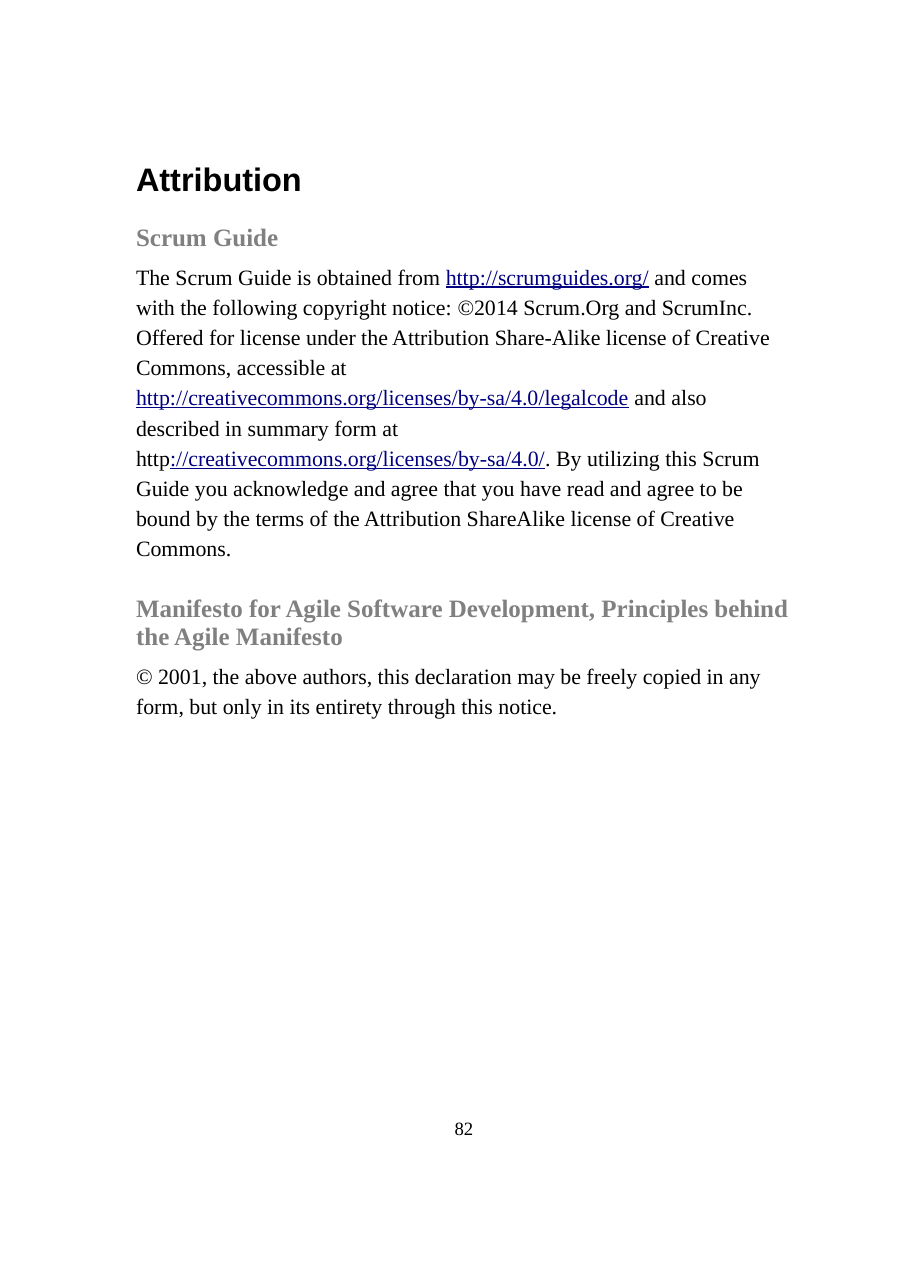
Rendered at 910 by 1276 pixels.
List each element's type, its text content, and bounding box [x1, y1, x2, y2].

subtitle Attribution [136, 161, 791, 198]
text © 2001, the above authors, this declaration may be freely copied in any form, but only in its entirety through this notice. [136, 664, 791, 719]
subtitle Manifesto for Agile Software Development, Principles behind the Agile Manifesto [136, 594, 791, 651]
text The Scrum Guide is obtained from http://scrumguides.org/ and comes with the following copyright notice: ©2014 Scrum.Org and ScrumInc. Offered for license under the Attribution Share-Alike license of Creative Commons, accessible at http://creativecommons.org/licenses/by-sa/4.0/legalcode and also described in summary form at http://creativecommons.org/licenses/by-sa/4.0/. By utilizing this Scrum Guide you acknowledge and agree that you have read and agree to be bound by the terms of the Attribution ShareAlike license of Creative Commons. [136, 264, 791, 562]
subtitle Scrum Guide [136, 223, 791, 252]
